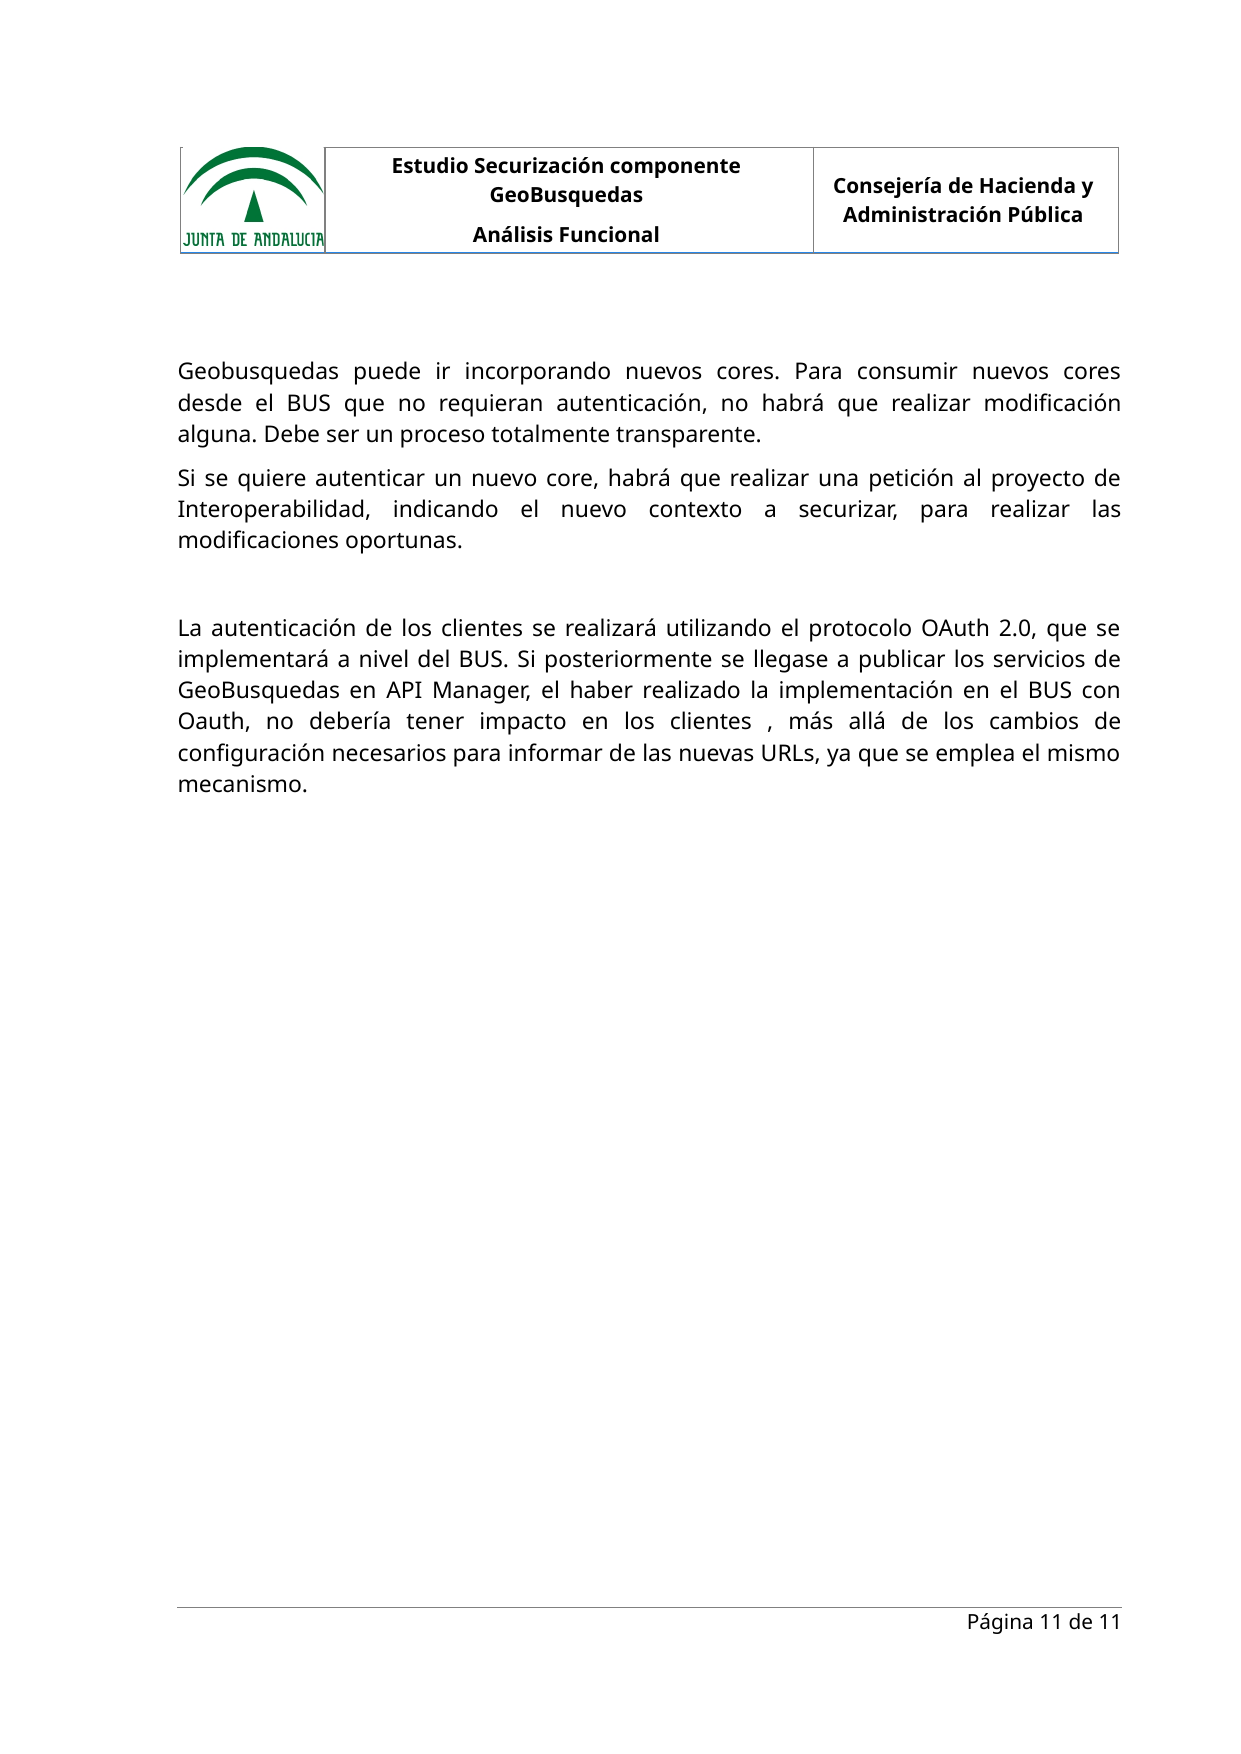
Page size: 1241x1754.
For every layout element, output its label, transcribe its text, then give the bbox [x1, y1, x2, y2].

text Si se quiere autenticar un nuevo core, habrá que realizar una petición al proyecto de Interoperabilidad, indicando el nuevo contexto a securizar, para realizar las modificaciones oportunas. [177, 461, 1122, 555]
text Geobusquedas puede ir incorporando nuevos cores. Para consumir nuevos cores desde el BUS que no requieran autenticación, no habrá que realizar modificación alguna. Debe ser un proceso totalmente transparente. [177, 355, 1122, 449]
text La autenticación de los clientes se realizará utilizando el protocolo OAuth 2.0, que se implementará a nivel del BUS. Si posteriormente se llegase a publicar los servicios de GeoBusquedas en API Manager, el haber realizado la implementación en el BUS con Oauth, no debería tener impacto en los clientes , más allá de los cambios de configuración necesarios para informar de las nuevas URLs, ya que se emplea el mismo mecanismo. [177, 611, 1122, 799]
picture [183, 147, 324, 246]
